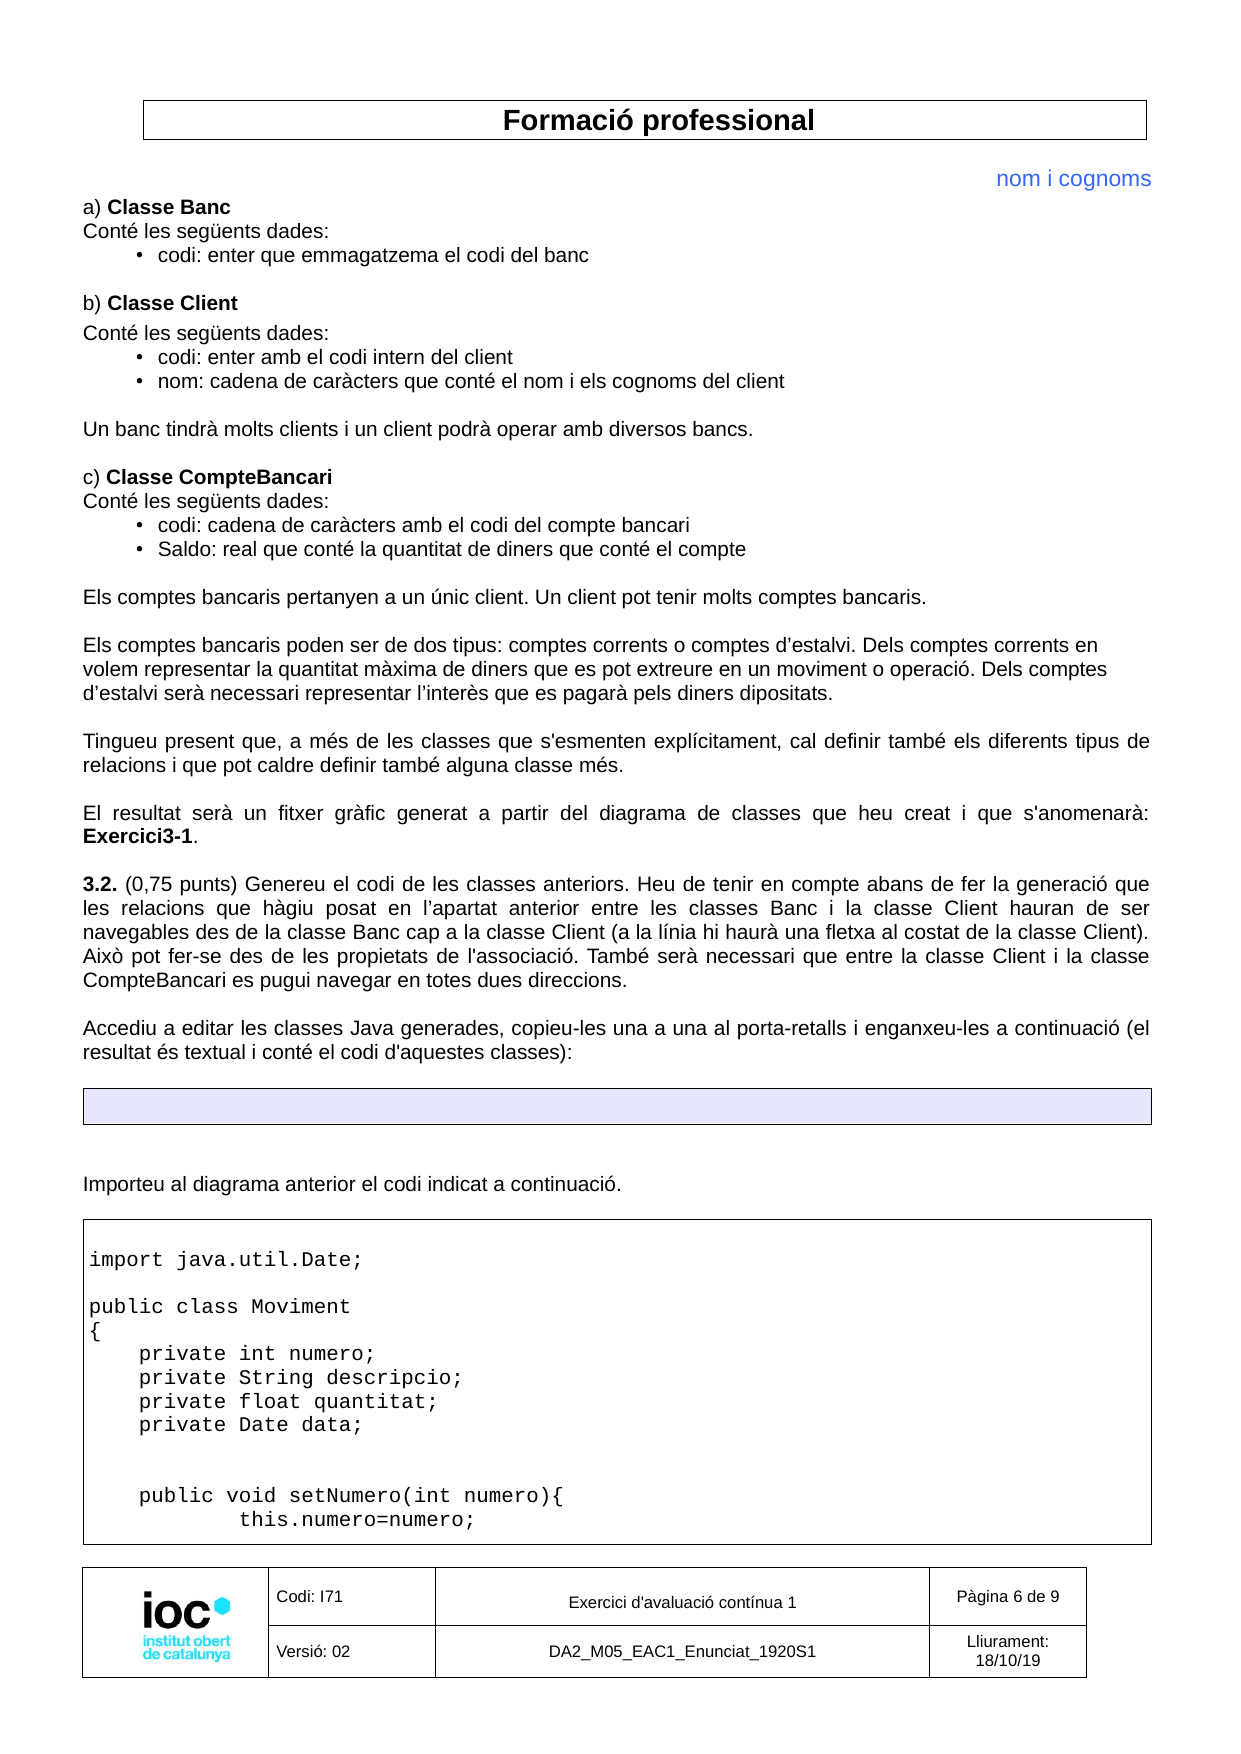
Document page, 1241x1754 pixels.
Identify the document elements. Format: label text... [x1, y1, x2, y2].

list codi: enter que emmagatzema el codi del banc [136, 243, 1151, 267]
text 3.2. (0,75 punts) Genereu el codi de les classes anteriors. Heu de tenir en compte abans de fer la generació que les relacions que hàgiu posat en l’apartat anterior entre les classes Banc i la classe Client hauran de ser navegables des de la classe Banc cap a la classe Client (a la línia hi haurà una fletxa al costat de la classe Client). Això pot fer-se des de les propietats de l'associació. També serà necessari que entre la classe Client i la classe CompteBancari es pugui navegar en totes dues direccions. [83, 872, 1151, 992]
picture [130, 1577, 244, 1673]
list codi: cadena de caràcters amb el codi del compte bancari [136, 513, 1151, 537]
text Conté les següents dades: [83, 489, 1151, 513]
table_header [84, 1089, 1151, 1123]
text Un banc tindrà molts clients i un client podrà operar amb diversos bancs. [83, 417, 1151, 441]
text c) Classe CompteBancari [83, 465, 1151, 489]
list codi: enter amb el codi intern del client [136, 345, 1151, 369]
list Saldo: real que conté la quantitat de diners que conté el compte [136, 537, 1151, 561]
table_header import java.util.Date; public class Moviment { private int numero; private String descripcio; private float quantitat; private Date data; public void setNumero(int numero){ this.numero=numero; [84, 1220, 1151, 1544]
text Conté les següents dades: [83, 219, 1151, 243]
list nom: cadena de caràcters que conté el nom i els cognoms del client [136, 369, 1151, 393]
text b) Classe Client [83, 291, 1151, 315]
text El resultat serà un fitxer gràfic generat a partir del diagrama de classes que heu creat i que s'anomenarà: Exercici3-1. [83, 800, 1151, 848]
text Els comptes bancaris poden ser de dos tipus: comptes corrents o comptes d’estalvi. Dels comptes corrents en volem representar la quantitat màxima de diners que es pot extreure en un moviment o operació. Dels comptes d’estalvi serà necessari representar l’interès que es pagarà pels diners dipositats. [83, 633, 1151, 704]
text Tingueu present que, a més de les classes que s'esmenten explícitament, cal definir també els diferents tipus de relacions i que pot caldre definir també alguna classe més. [83, 728, 1151, 776]
text Conté les següents dades: [83, 321, 1151, 345]
text Els comptes bancaris pertanyen a un únic client. Un client pot tenir molts comptes bancaris. [83, 585, 1151, 609]
text Accediu a editar les classes Java generades, copieu-les una a una al porta-retalls i enganxeu-les a continuació (el resultat és textual i conté el codi d'aquestes classes): [83, 1016, 1151, 1064]
text Importeu al diagrama anterior el codi indicat a continuació. [83, 1171, 1151, 1195]
text a) Classe Banc [83, 195, 1151, 219]
